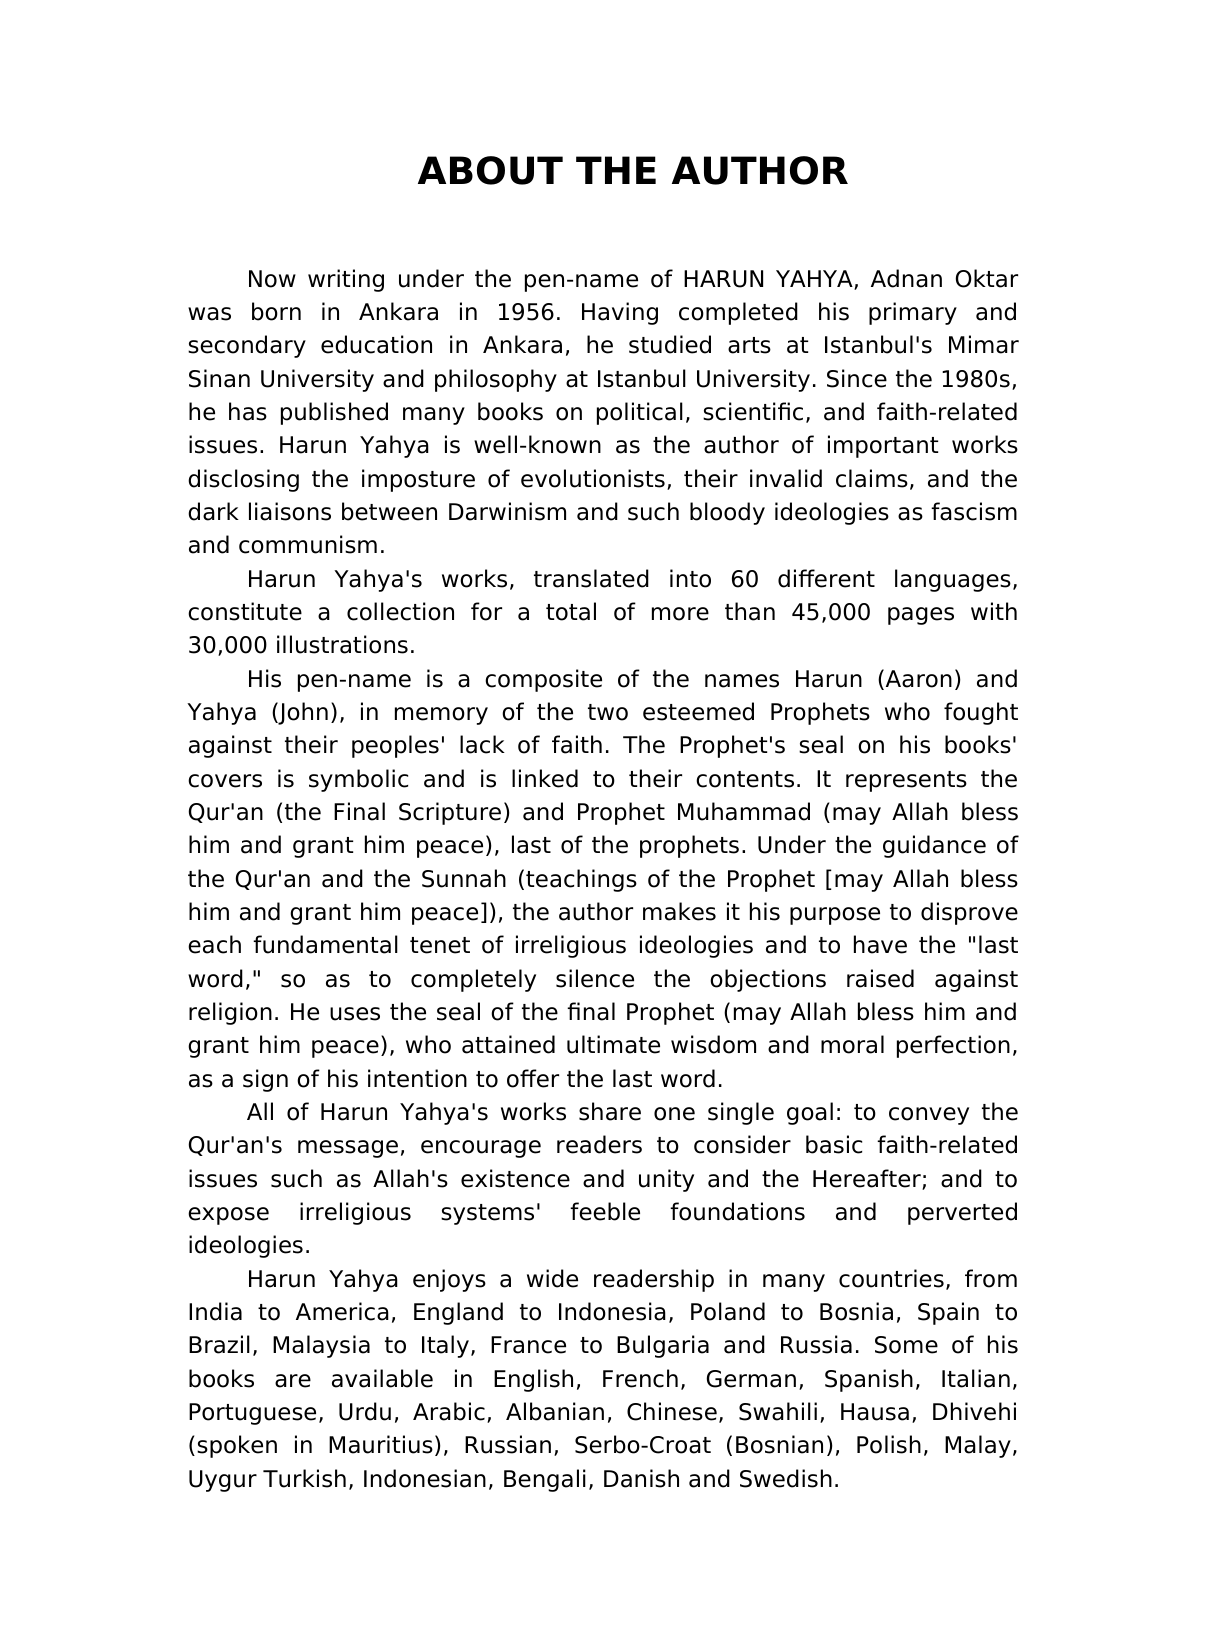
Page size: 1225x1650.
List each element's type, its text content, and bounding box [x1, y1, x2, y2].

text All of Harun Yahya's works share one single goal: to convey the Qur'an's message, encourage readers to consider basic faith-related issues such as Allah's existence and unity and the Hereafter; and to expose irreligious systems' feeble foundations and perverted ideologies. [187, 1094, 1020, 1260]
text His pen-name is a composite of the names Harun (Aaron) and Yahya (John), in memory of the two esteemed Prophets who fought against their peoples' lack of faith. The Prophet's seal on his books' covers is symbolic and is linked to their contents. It represents the Qur'an (the Final Scripture) and Prophet Muhammad (may Allah bless him and grant him peace), last of the prophets. Under the guidance of the Qur'an and the Sunnah (teachings of the Prophet [may Allah bless him and grant him peace]), the author makes it his purpose to disprove each fundamental tenet of irreligious ideologies and to have the "last word," so as to completely silence the objections raised against religion. He uses the seal of the final Prophet (may Allah bless him and grant him peace), who attained ultimate wisdom and moral perfection, as a sign of his intention to offer the last word. [187, 660, 1020, 1094]
text Now writing under the pen-name of HARUN YAHYA, Adnan Oktar was born in Ankara in 1956. Having completed his primary and secondary education in Ankara, he studied arts at Istanbul's Mimar Sinan University and philosophy at Istanbul University. Since the 1980s, he has published many books on political, scientific, and faith-related issues. Harun Yahya is well-known as the author of important works disclosing the imposture of evolutionists, their invalid claims, and the dark liaisons between Darwinism and such bloody ideologies as fascism and communism. [187, 260, 1020, 560]
text Harun Yahya's works, translated into 60 different languages, constitute a collection for a total of more than 45,000 pages with 30,000 illustrations. [187, 560, 1020, 660]
text Harun Yahya enjoys a wide readership in many countries, from India to America, England to Indonesia, Poland to Bosnia, Spain to Brazil, Malaysia to Italy, France to Bulgaria and Russia. Some of his books are available in English, French, German, Spanish, Italian, Portuguese, Urdu, Arabic, Albanian, Chinese, Swahili, Hausa, Dhivehi (spoken in Mauritius), Russian, Serbo-Croat (Bosnian), Polish, Malay, Uygur Turkish, Indonesian, Bengali, Danish and Swedish. [187, 1260, 1020, 1494]
text ABOUT THE AUTHOR [187, 150, 1020, 194]
